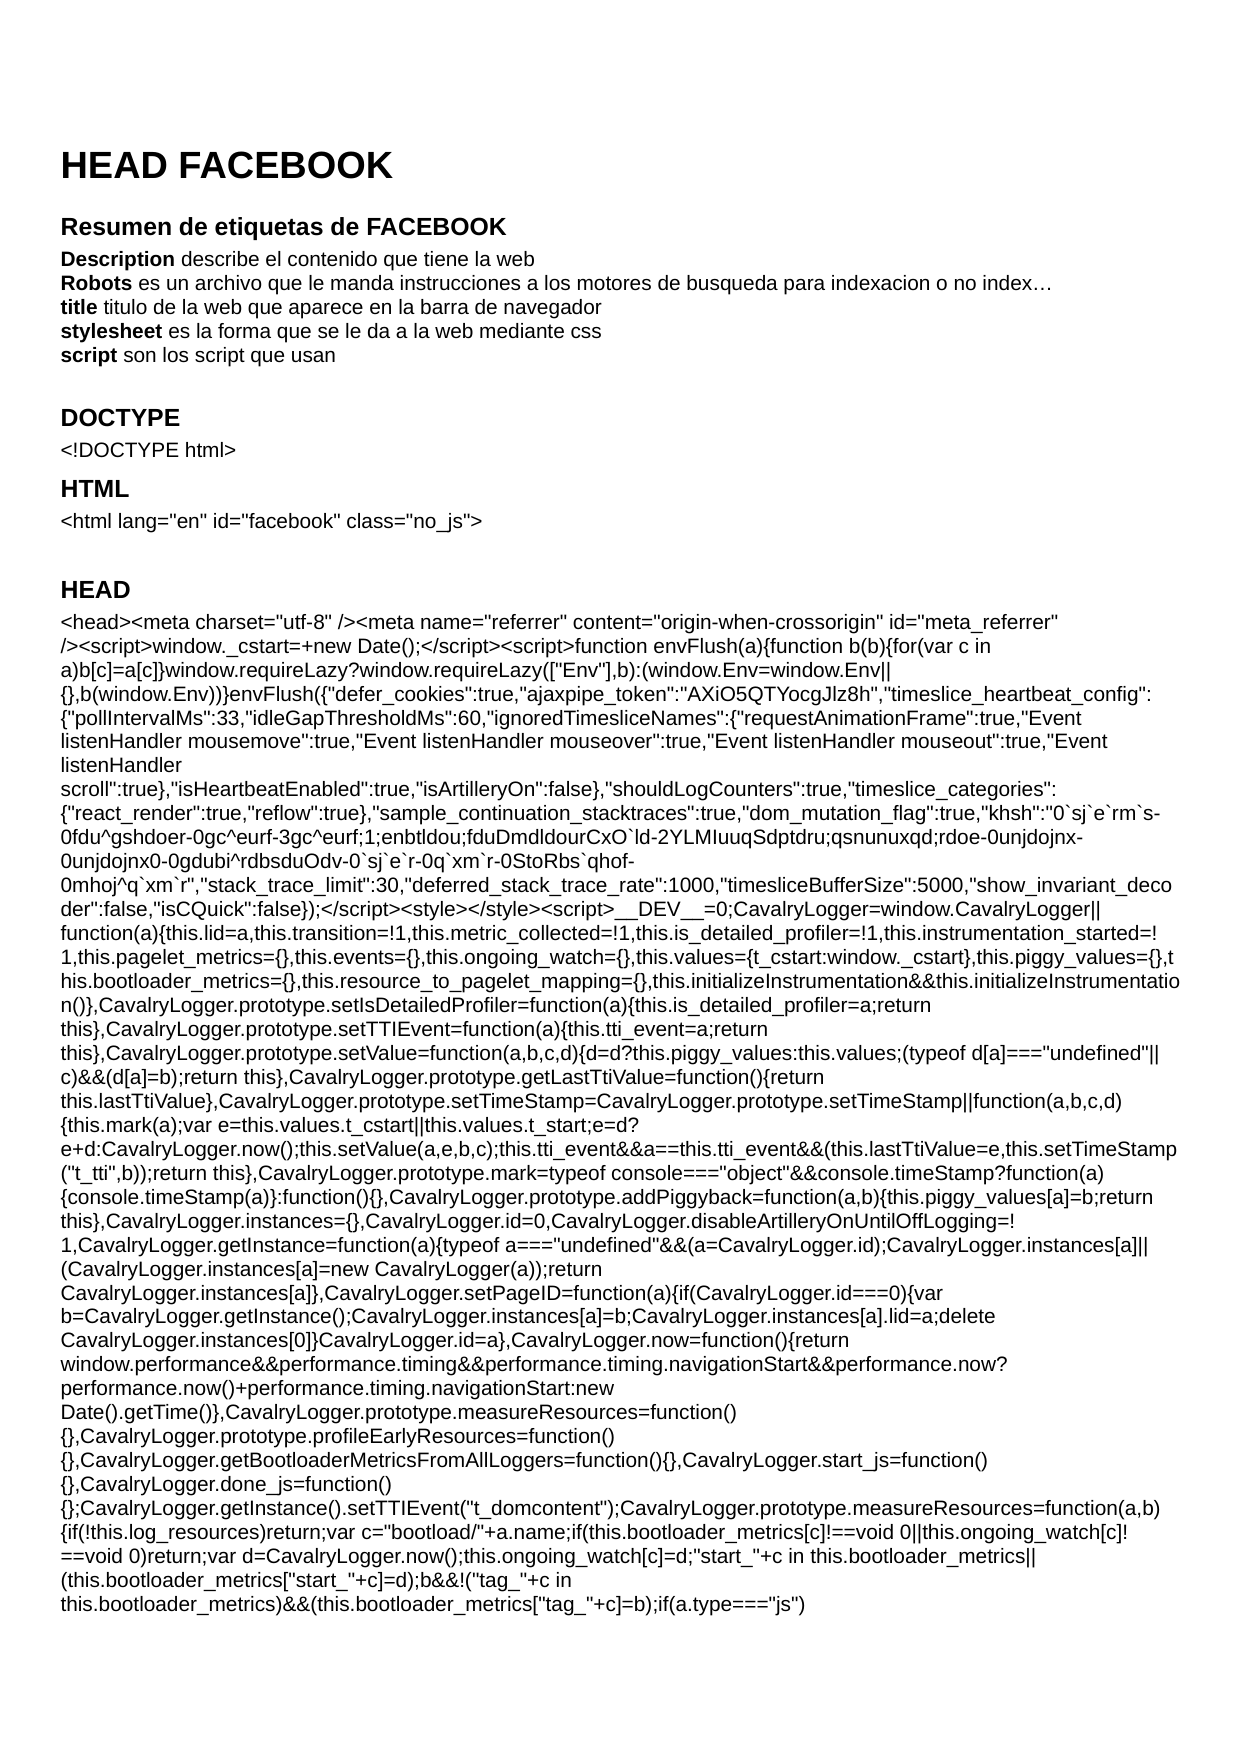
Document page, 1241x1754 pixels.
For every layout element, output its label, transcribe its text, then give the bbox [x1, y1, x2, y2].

text Description describe el contenido que tiene la web [60, 247, 1182, 271]
text <head><meta charset="utf-8" /><meta name="referrer" content="origin-when-crossorigin" id="meta_referrer" /><script>window._cstart=+new Date();</script><script>function envFlush(a){function b(b){for(var c in a)b[c]=a[c]}window.requireLazy?window.requireLazy(["Env"],b):(window.Env=window.Env||{},b(window.Env))}envFlush({"defer_cookies":true,"ajaxpipe_token":"AXiO5QTYocgJlz8h","timeslice_heartbeat_config":{"pollIntervalMs":33,"idleGapThresholdMs":60,"ignoredTimesliceNames":{"requestAnimationFrame":true,"Event listenHandler mousemove":true,"Event listenHandler mouseover":true,"Event listenHandler mouseout":true,"Event listenHandler scroll":true},"isHeartbeatEnabled":true,"isArtilleryOn":false},"shouldLogCounters":true,"timeslice_categories":{"react_render":true,"reflow":true},"sample_continuation_stacktraces":true,"dom_mutation_flag":true,"khsh":"0`sj`e`rm`s-0fdu^gshdoer-0gc^eurf-3gc^eurf;1;enbtldou;fduDmdldourCxO`ld-2YLMIuuqSdptdru;qsnunuxqd;rdoe-0unjdojnx-0unjdojnx0-0gdubi^rdbsduOdv-0`sj`e`r-0q`xm`r-0StoRbs`qhof-0mhoj^q`xm`r","stack_trace_limit":30,"deferred_stack_trace_rate":1000,"timesliceBufferSize":5000,"show_invariant_decoder":false,"isCQuick":false});</script><style></style><script>__DEV__=0;CavalryLogger=window.CavalryLogger||function(a){this.lid=a,this.transition=!1,this.metric_collected=!1,this.is_detailed_profiler=!1,this.instrumentation_started=!1,this.pagelet_metrics={},this.events={},this.ongoing_watch={},this.values={t_cstart:window._cstart},this.piggy_values={},this.bootloader_metrics={},this.resource_to_pagelet_mapping={},this.initializeInstrumentation&&this.initializeInstrumentation()},CavalryLogger.prototype.setIsDetailedProfiler=function(a){this.is_detailed_profiler=a;return this},CavalryLogger.prototype.setTTIEvent=function(a){this.tti_event=a;return this},CavalryLogger.prototype.setValue=function(a,b,c,d){d=d?this.piggy_values:this.values;(typeof d[a]==="undefined"||c)&&(d[a]=b);return this},CavalryLogger.prototype.getLastTtiValue=function(){return this.lastTtiValue},CavalryLogger.prototype.setTimeStamp=CavalryLogger.prototype.setTimeStamp||function(a,b,c,d){this.mark(a);var e=this.values.t_cstart||this.values.t_start;e=d?e+d:CavalryLogger.now();this.setValue(a,e,b,c);this.tti_event&&a==this.tti_event&&(this.lastTtiValue=e,this.setTimeStamp("t_tti",b));return this},CavalryLogger.prototype.mark=typeof console==="object"&&console.timeStamp?function(a){console.timeStamp(a)}:function(){},CavalryLogger.prototype.addPiggyback=function(a,b){this.piggy_values[a]=b;return this},CavalryLogger.instances={},CavalryLogger.id=0,CavalryLogger.disableArtilleryOnUntilOffLogging=!1,CavalryLogger.getInstance=function(a){typeof a==="undefined"&&(a=CavalryLogger.id);CavalryLogger.instances[a]||(CavalryLogger.instances[a]=new CavalryLogger(a));return CavalryLogger.instances[a]},CavalryLogger.setPageID=function(a){if(CavalryLogger.id===0){var b=CavalryLogger.getInstance();CavalryLogger.instances[a]=b;CavalryLogger.instances[a].lid=a;delete CavalryLogger.instances[0]}CavalryLogger.id=a},CavalryLogger.now=function(){return window.performance&&performance.timing&&performance.timing.navigationStart&&performance.now?performance.now()+performance.timing.navigationStart:new Date().getTime()},CavalryLogger.prototype.measureResources=function(){},CavalryLogger.prototype.profileEarlyResources=function(){},CavalryLogger.getBootloaderMetricsFromAllLoggers=function(){},CavalryLogger.start_js=function(){},CavalryLogger.done_js=function(){};CavalryLogger.getInstance().setTTIEvent("t_domcontent");CavalryLogger.prototype.measureResources=function(a,b){if(!this.log_resources)return;var c="bootload/"+a.name;if(this.bootloader_metrics[c]!==void 0||this.ongoing_watch[c]!==void 0)return;var d=CavalryLogger.now();this.ongoing_watch[c]=d;"start_"+c in this.bootloader_metrics||(this.bootloader_metrics["start_"+c]=d);b&&!("tag_"+c in this.bootloader_metrics)&&(this.bootloader_metrics["tag_"+c]=b);if(a.type==="js") [60, 609, 1182, 1616]
text stylesheet es la forma que se le da a la web mediante css [60, 318, 1182, 342]
subtitle HTML [60, 474, 1182, 503]
subtitle DOCTYPE [60, 403, 1182, 431]
subtitle HEAD FACEBOOK [60, 143, 1182, 187]
subtitle Resumen de etiquetas de FACEBOOK [60, 212, 1182, 240]
text title titulo de la web que aparece en la barra de navegador [60, 294, 1182, 318]
text <!DOCTYPE html> [60, 438, 1182, 462]
text script son los script que usan [60, 342, 1182, 366]
text Robots es un archivo que le manda instrucciones a los motores de busqueda para indexacion o no index… [60, 271, 1182, 294]
subtitle HEAD [60, 575, 1182, 603]
text <html lang="en" id="facebook" class="no_js"> [60, 509, 1182, 533]
